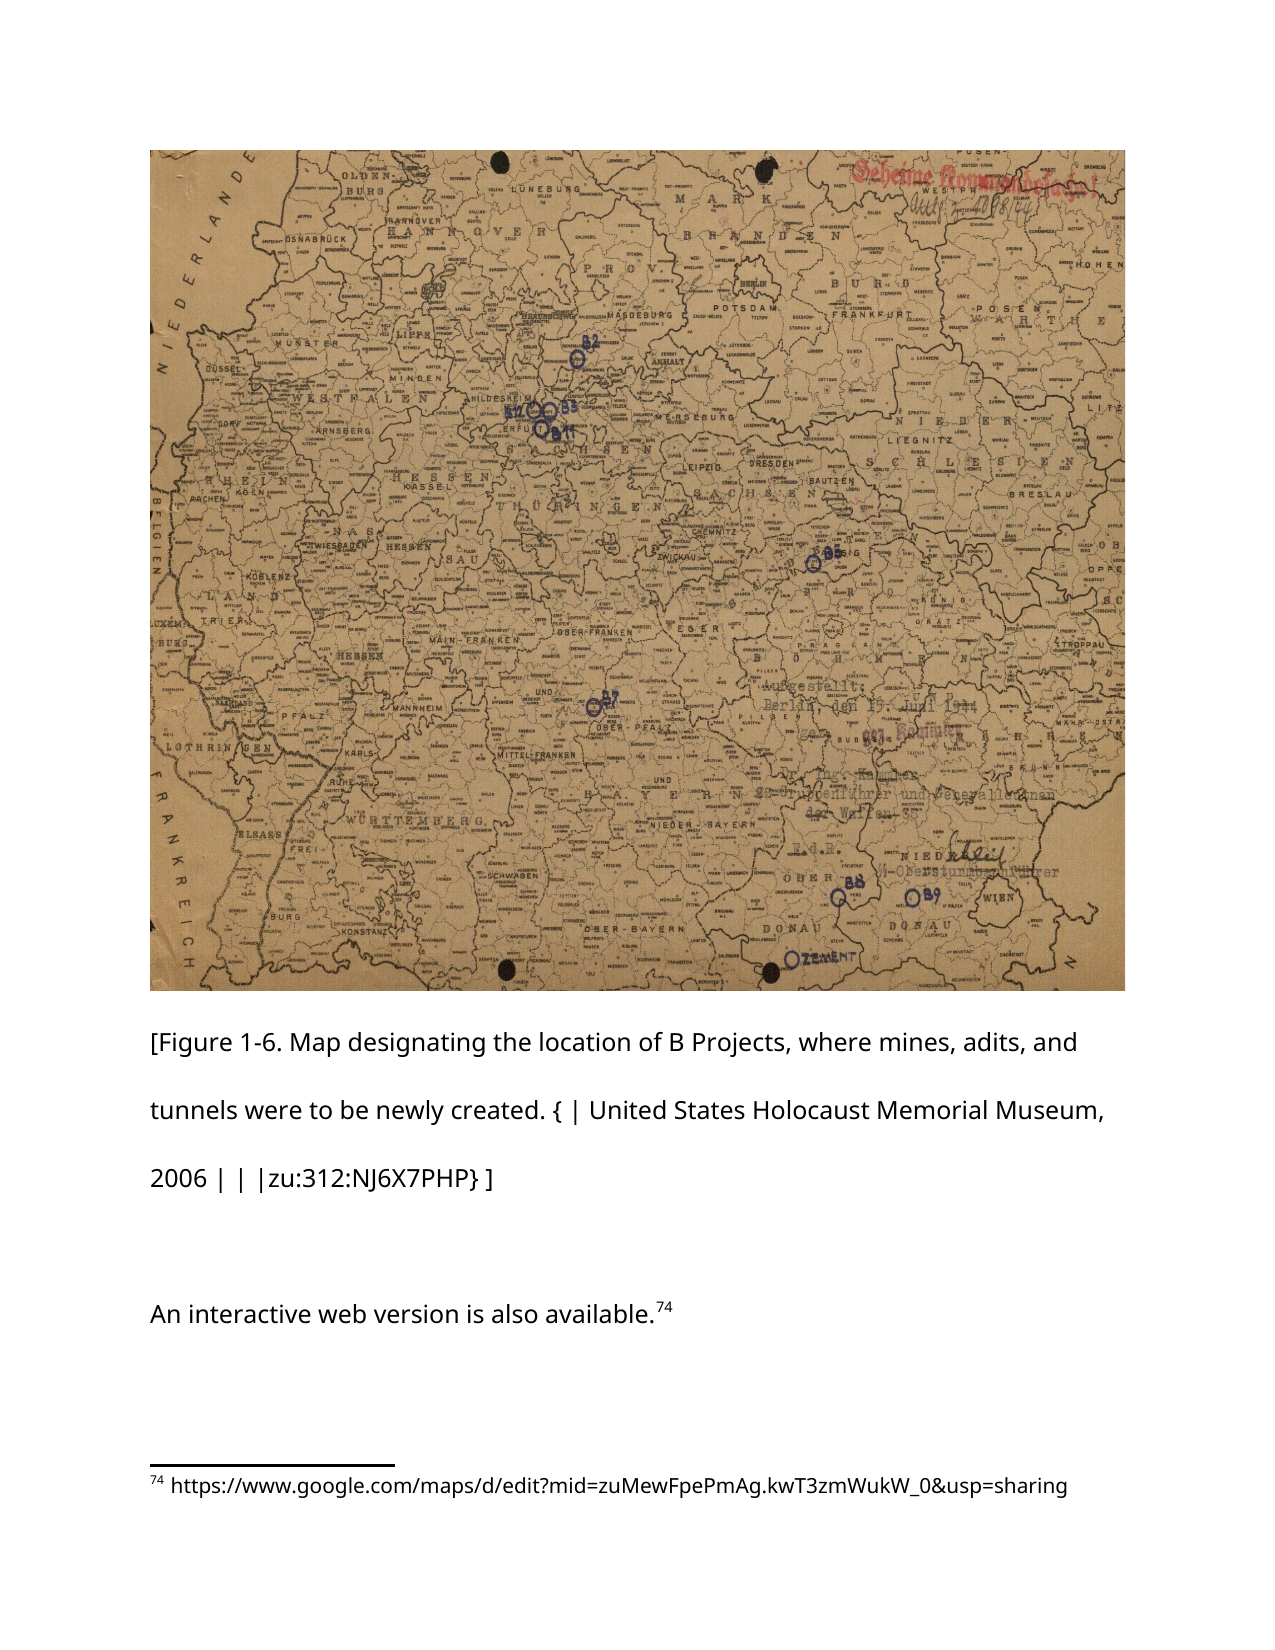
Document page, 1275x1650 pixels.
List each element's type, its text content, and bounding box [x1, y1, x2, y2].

picture [150, 150, 1125, 991]
text An interactive web version is also available. [150, 1297, 1125, 1331]
text https://www.google.com/maps/d/edit?mid=zuMewFpePmAg.kwT3zmWukW_0&usp=sharing [150, 1472, 1125, 1500]
text [Figure 1-6. Map designating the location of B Projects, where mines, adits, and tunnels were to be newly created. { | United States Holocaust Memorial Museum, 2006 | | |zu:312:NJ6X7PHP} ] [150, 1024, 1125, 1195]
